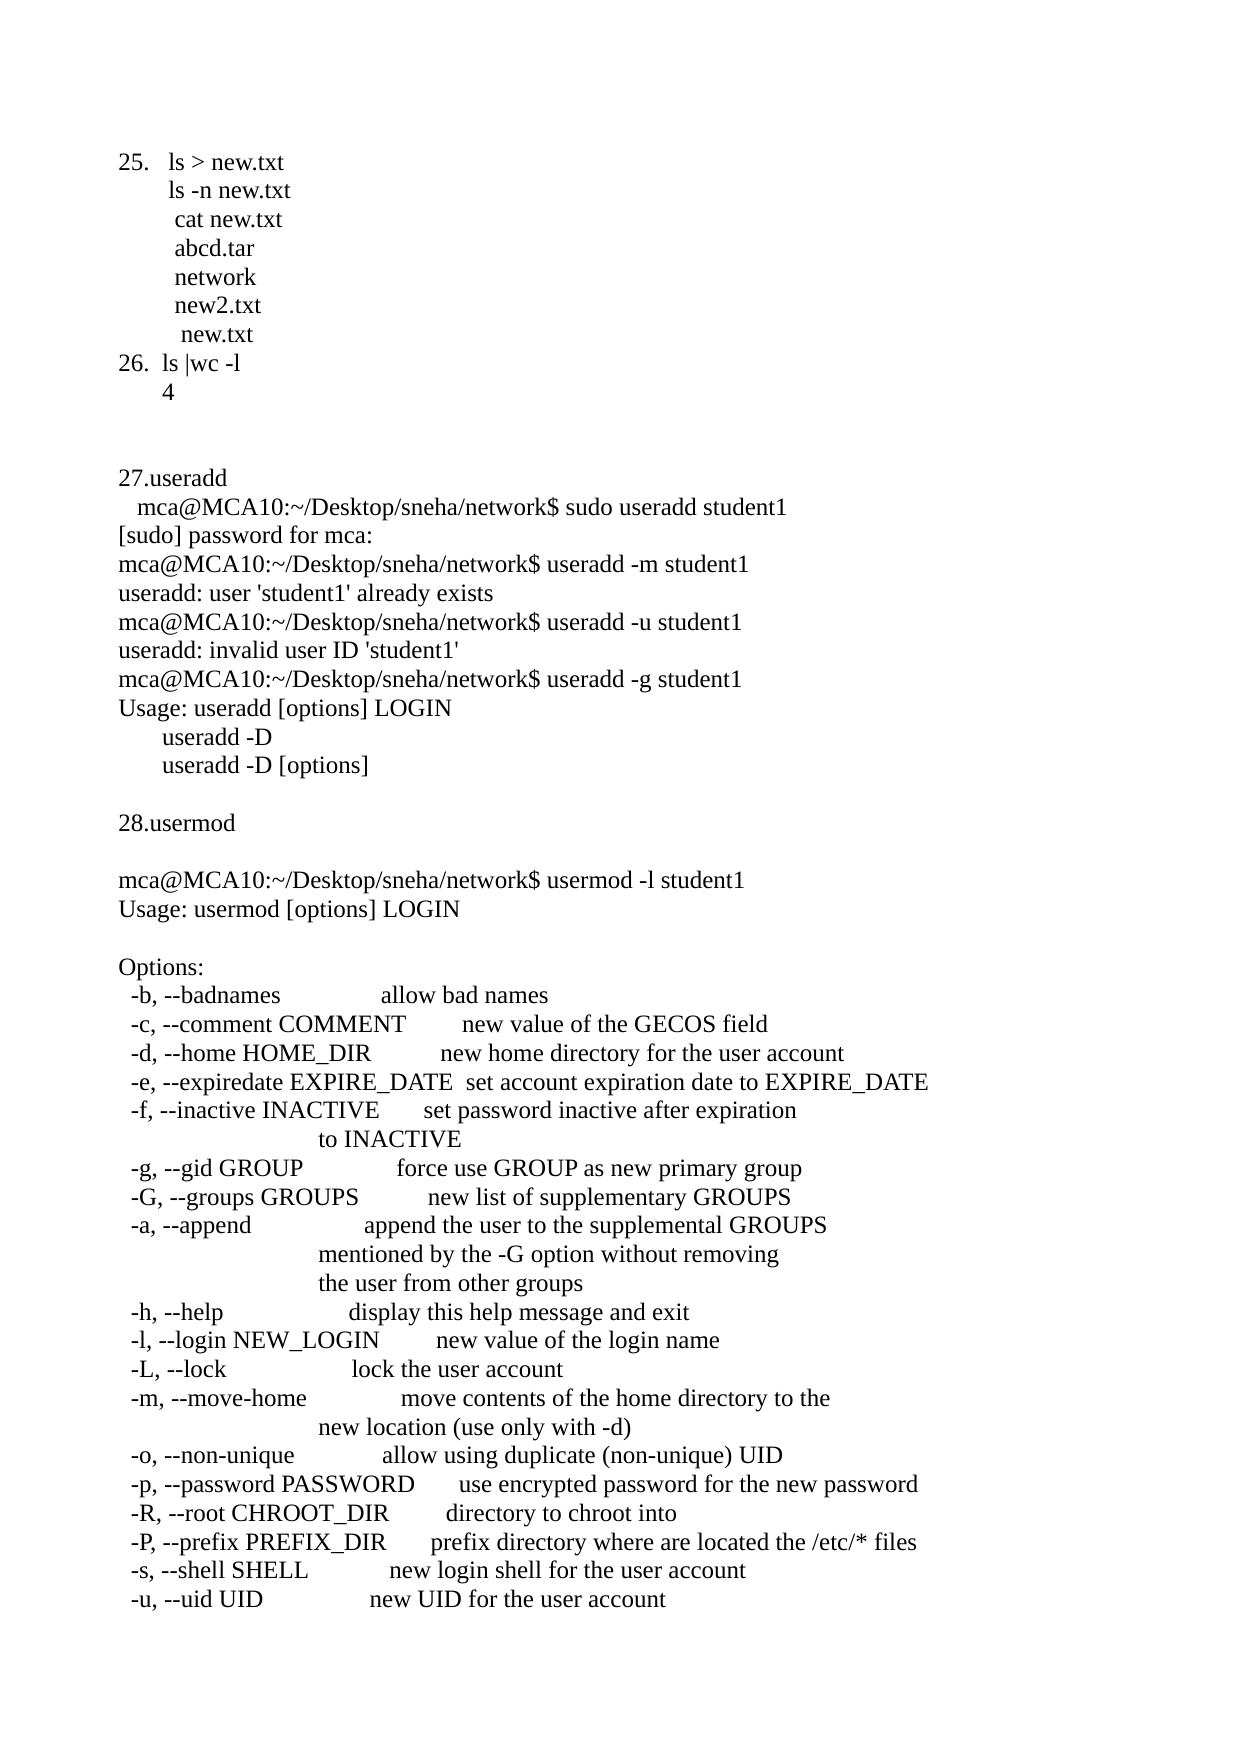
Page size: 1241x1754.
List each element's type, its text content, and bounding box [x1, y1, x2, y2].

text -f, --inactive INACTIVE set password inactive after expiration [118, 1096, 1122, 1124]
text -m, --move-home move contents of the home directory to the [118, 1383, 1122, 1412]
text to INACTIVE [118, 1124, 1122, 1153]
text -b, --badnames allow bad names [118, 981, 1122, 1009]
text Usage: useradd [options] LOGIN [118, 693, 1122, 722]
text new location (use only with -d) [118, 1412, 1122, 1441]
text mentioned by the -G option without removing [118, 1239, 1122, 1268]
text useradd -D [options] [118, 751, 1122, 779]
text abcd.tar [118, 233, 1122, 262]
text -u, --uid UID new UID for the user account [118, 1584, 1122, 1613]
text -d, --home HOME_DIR new home directory for the user account [118, 1038, 1122, 1067]
text 27.useradd [118, 463, 1122, 492]
text -g, --gid GROUP force use GROUP as new primary group [118, 1153, 1122, 1182]
text useradd: invalid user ID 'student1' [118, 636, 1122, 664]
text -R, --root CHROOT_DIR directory to chroot into [118, 1498, 1122, 1527]
text 25. ls > new.txt [118, 147, 1122, 176]
text -P, --prefix PREFIX_DIR prefix directory where are located the /etc/* files [118, 1527, 1122, 1556]
text new.txt [118, 319, 1122, 348]
text -h, --help display this help message and exit [118, 1297, 1122, 1326]
text network [118, 262, 1122, 291]
text -L, --lock lock the user account [118, 1354, 1122, 1383]
text 28.usermod [118, 808, 1122, 837]
text Options: [118, 952, 1122, 981]
text mca@MCA10:~/Desktop/sneha/network$ useradd -m student1 [118, 549, 1122, 578]
text -o, --non-unique allow using duplicate (non-unique) UID [118, 1441, 1122, 1469]
text -G, --groups GROUPS new list of supplementary GROUPS [118, 1182, 1122, 1211]
text new2.txt [118, 291, 1122, 319]
text the user from other groups [118, 1268, 1122, 1297]
text useradd: user 'student1' already exists [118, 578, 1122, 607]
text Usage: usermod [options] LOGIN [118, 894, 1122, 923]
text mca@MCA10:~/Desktop/sneha/network$ useradd -g student1 [118, 664, 1122, 693]
text [sudo] password for mca: [118, 521, 1122, 549]
text -l, --login NEW_LOGIN new value of the login name [118, 1326, 1122, 1354]
text -a, --append append the user to the supplemental GROUPS [118, 1211, 1122, 1239]
text useradd -D [118, 722, 1122, 751]
text -s, --shell SHELL new login shell for the user account [118, 1556, 1122, 1584]
text cat new.txt [118, 204, 1122, 233]
text mca@MCA10:~/Desktop/sneha/network$ sudo useradd student1 [118, 492, 1122, 521]
text mca@MCA10:~/Desktop/sneha/network$ useradd -u student1 [118, 607, 1122, 636]
text ls -n new.txt [118, 176, 1122, 204]
text mca@MCA10:~/Desktop/sneha/network$ usermod -l student1 [118, 866, 1122, 894]
text 26. ls |wc -l [118, 348, 1122, 377]
text -c, --comment COMMENT new value of the GECOS field [118, 1009, 1122, 1038]
text 4 [118, 377, 1122, 406]
text -e, --expiredate EXPIRE_DATE set account expiration date to EXPIRE_DATE [118, 1067, 1122, 1096]
text -p, --password PASSWORD use encrypted password for the new password [118, 1469, 1122, 1498]
